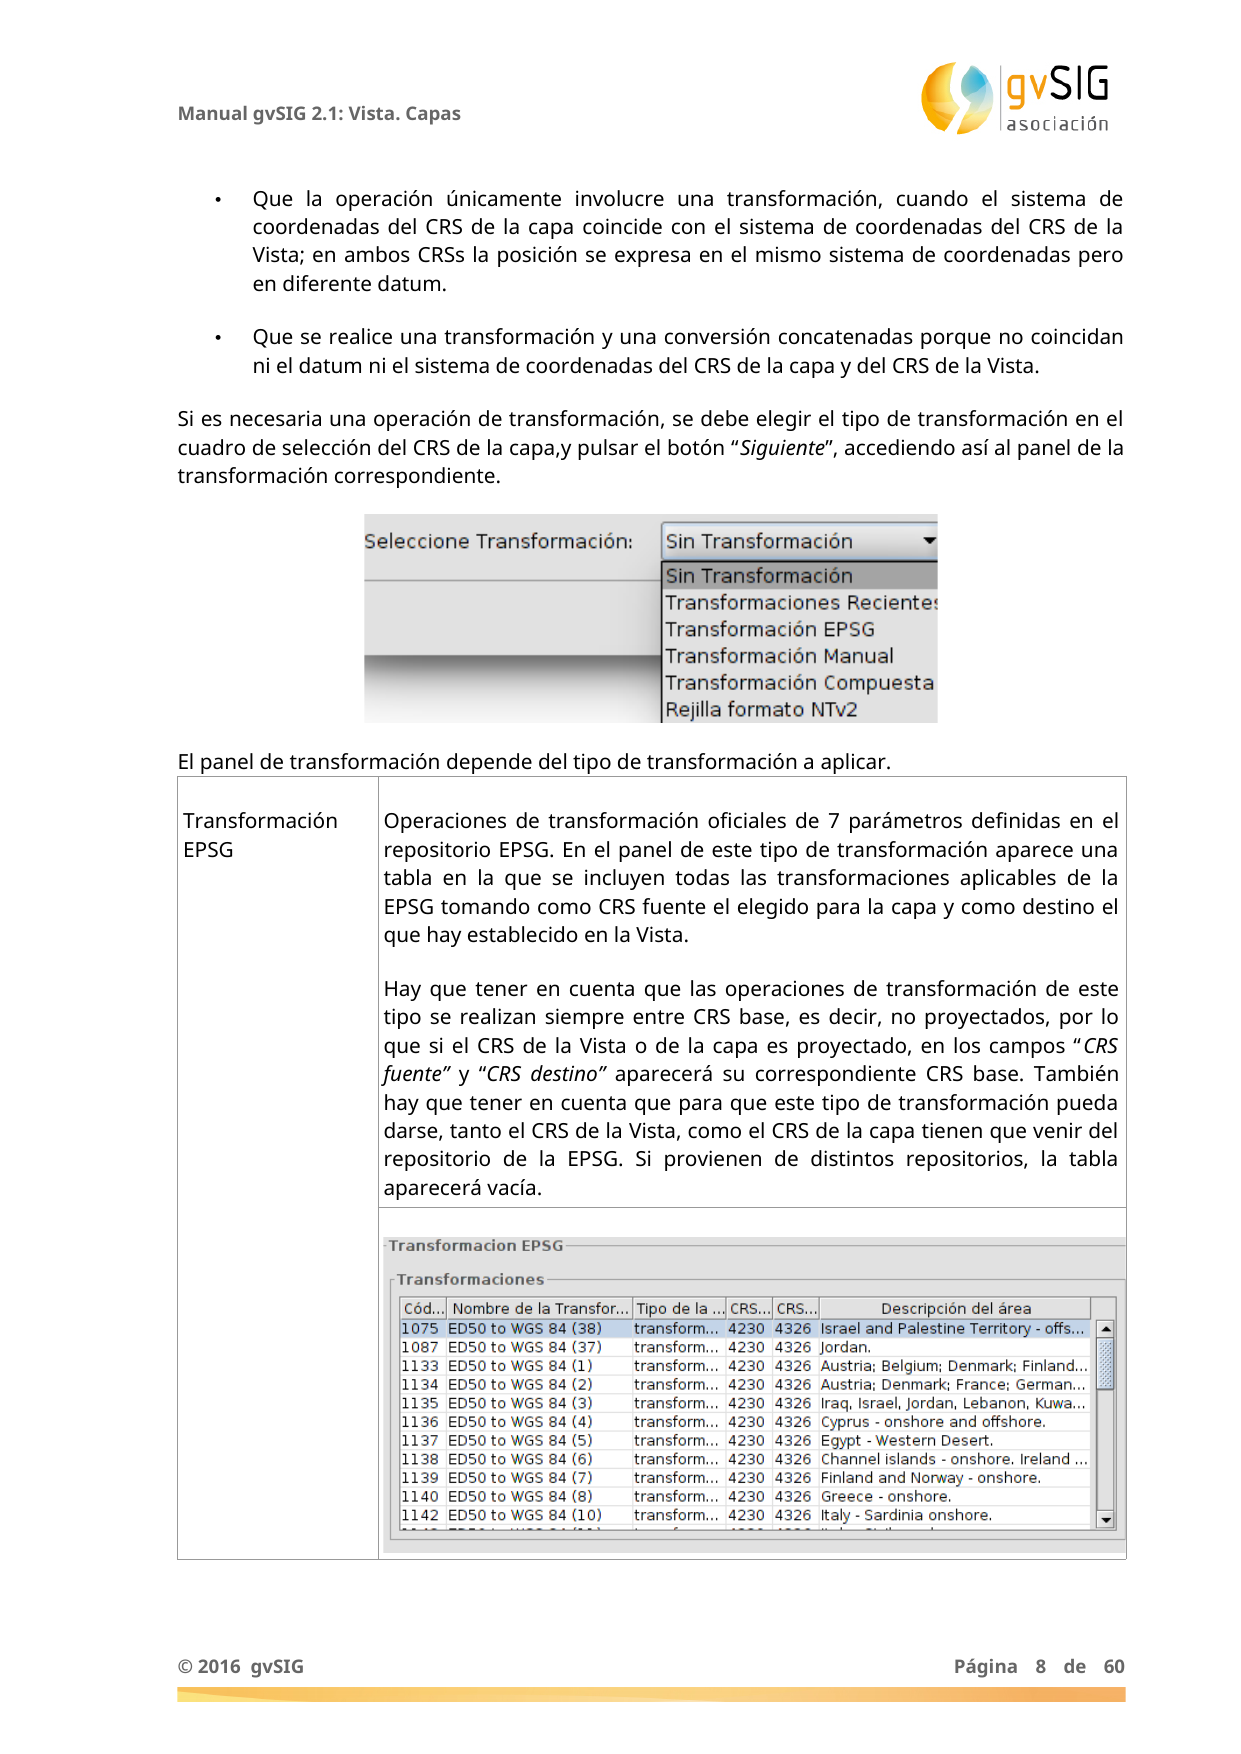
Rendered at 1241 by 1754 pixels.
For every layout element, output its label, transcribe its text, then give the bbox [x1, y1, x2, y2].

picture [902, 47, 1122, 148]
text El panel de transformación depende del tipo de transformación a aplicar. [177, 747, 1125, 776]
table_cell [379, 1208, 1126, 1559]
picture [364, 514, 938, 723]
picture [177, 1687, 1126, 1702]
list Que la operación únicamente involucre una transformación, cuando el sistema de coordenadas del CRS de la capa coincide con el sistema de coordenadas del CRS de la Vista; en ambos CRSs la posición se expresa en el mismo sistema de coordenadas pero en diferente datum. [215, 184, 1125, 297]
text Si es necesaria una operación de transformación, se debe elegir el tipo de transformación en el cuadro de selección del CRS de la capa,y pulsar el botón “Siguiente”, accediendo así al panel de la transformación correspondiente. [177, 404, 1125, 489]
table_header Transformación EPSG [178, 777, 378, 1559]
picture [383, 1237, 1126, 1553]
list Que se realice una transformación y una conversión concatenadas porque no coincidan ni el datum ni el sistema de coordenadas del CRS de la capa y del CRS de la Vista. [215, 322, 1125, 379]
table_header Operaciones de transformación oficiales de 7 parámetros definidas en el repositorio EPSG. En el panel de este tipo de transformación aparece una tabla en la que se incluyen todas las transformaciones aplicables de la EPSG tomando como CRS fuente el elegido para la capa y como destino el que hay establecido en la Vista. Hay que tener en cuenta que las operaciones de transformación de este tipo se realizan siempre entre CRS base, es decir, no proyectados, por lo que si el CRS de la Vista o de la capa es proyectado, en los campos “CRS fuente” y “CRS destino” aparecerá su correspondiente CRS base. También hay que tener en cuenta que para que este tipo de transformación pueda darse, tanto el CRS de la Vista, como el CRS de la capa tienen que venir del repositorio de la EPSG. Si provienen de distintos repositorios, la tabla aparecerá vacía. [379, 777, 1126, 1207]
